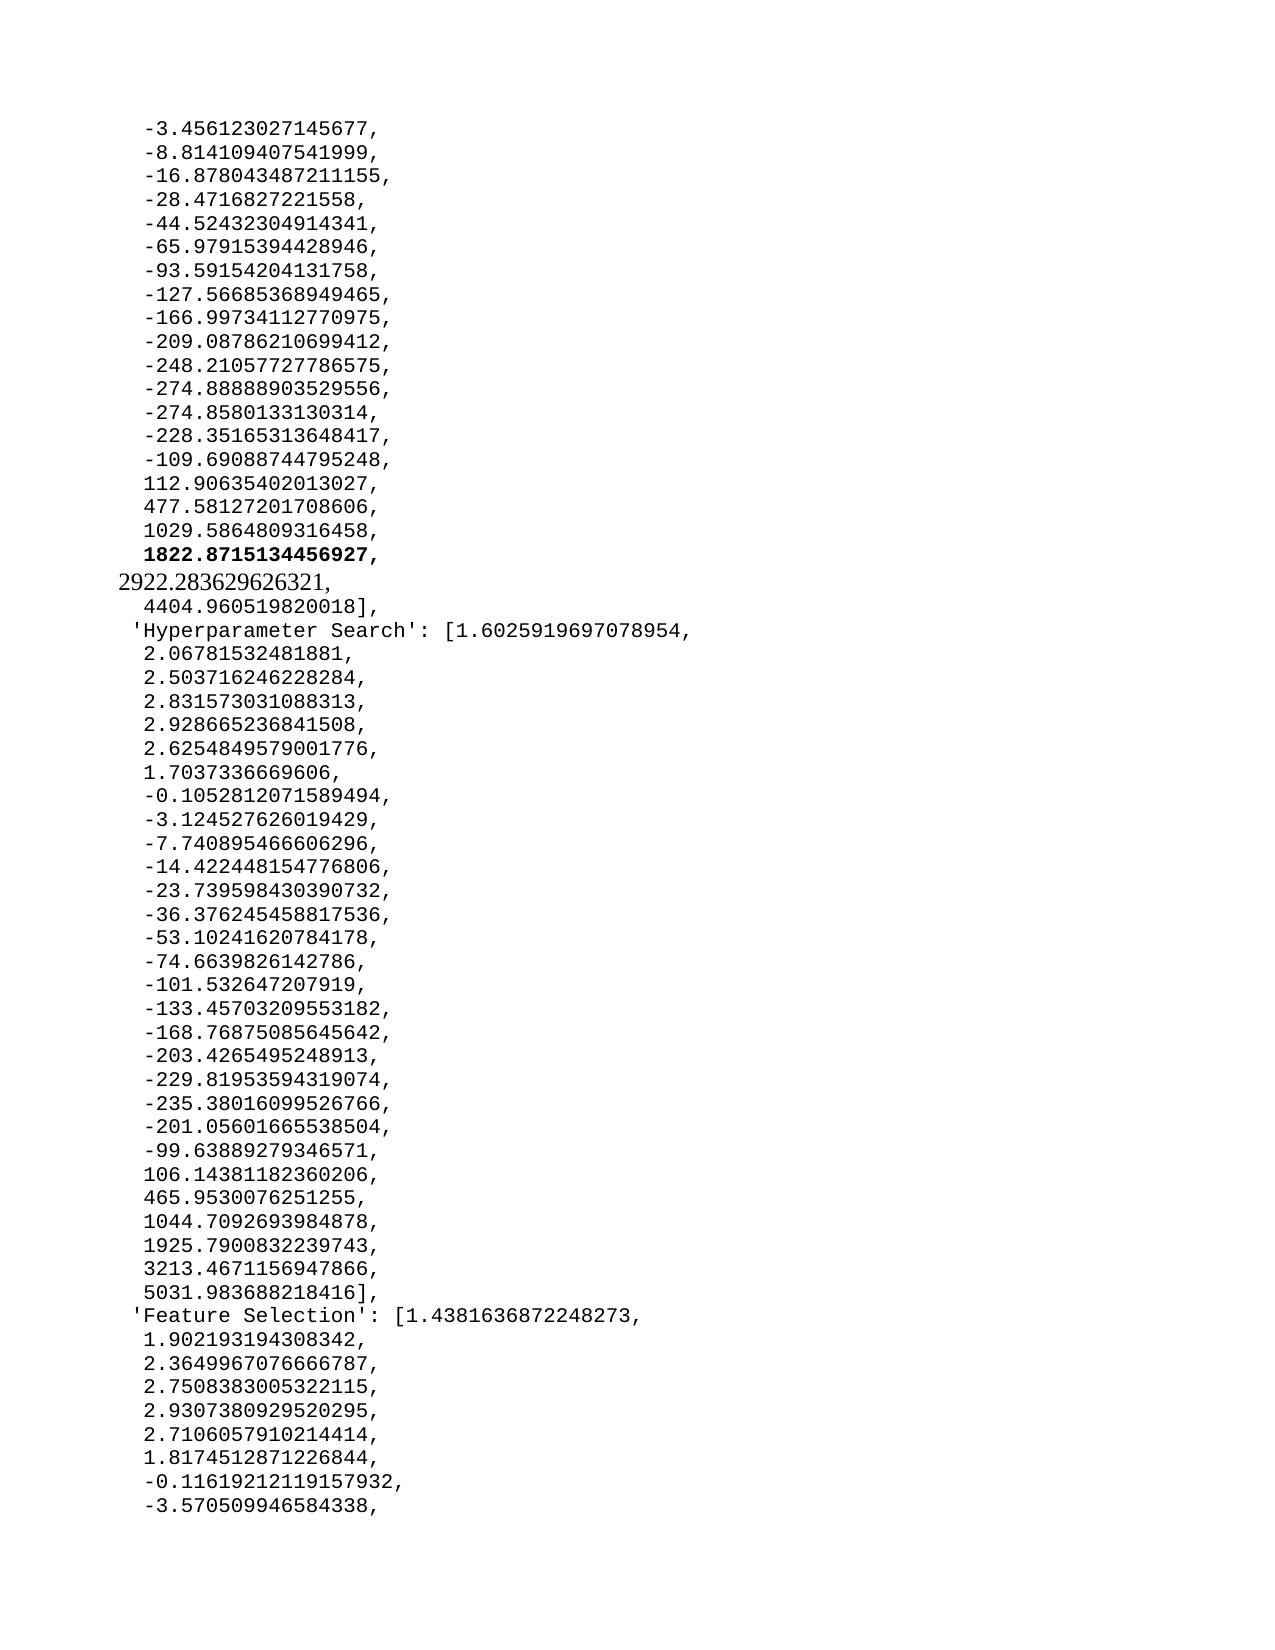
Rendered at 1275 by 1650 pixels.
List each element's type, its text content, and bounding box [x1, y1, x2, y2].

text -44.52432304914341, [118, 213, 1157, 236]
text 2.06781532481881, [118, 643, 1157, 667]
text -3.570509946584338, [118, 1495, 1157, 1518]
text 2.3649967076666787, [118, 1353, 1157, 1376]
text -65.97915394428946, [118, 236, 1157, 260]
text 1.8174512871226844, [118, 1447, 1157, 1471]
text 2.503716246228284, [118, 667, 1157, 691]
text -229.81953594319074, [118, 1069, 1157, 1093]
text -7.740895466606296, [118, 833, 1157, 856]
text 465.9530076251255, [118, 1187, 1157, 1211]
text -0.1052812071589494, [118, 785, 1157, 809]
text -99.63889279346571, [118, 1140, 1157, 1164]
text 2.9307380929520295, [118, 1400, 1157, 1424]
text 3213.4671156947866, [118, 1258, 1157, 1282]
text 2.7106057910214414, [118, 1424, 1157, 1447]
text 1.7037336669606, [118, 762, 1157, 785]
text -228.35165313648417, [118, 426, 1157, 449]
text -8.814109407541999, [118, 142, 1157, 165]
text 112.90635402013027, [118, 473, 1157, 496]
text -248.21057727786575, [118, 354, 1157, 378]
text 1029.5864809316458, [118, 520, 1157, 544]
text 1044.7092693984878, [118, 1211, 1157, 1234]
text -168.76875085645642, [118, 1022, 1157, 1045]
text -235.38016099526766, [118, 1093, 1157, 1116]
text -36.376245458817536, [118, 903, 1157, 927]
text -3.124527626019429, [118, 809, 1157, 833]
text 'Hyperparameter Search': [1.6025919697078954, [118, 620, 1157, 643]
text -133.45703209553182, [118, 998, 1157, 1022]
text 'Feature Selection': [1.4381636872248273, [118, 1306, 1157, 1329]
text 2922.283629626321, [118, 567, 1157, 596]
text -127.56685368949465, [118, 284, 1157, 307]
text 5031.983688218416], [118, 1282, 1157, 1306]
text 477.58127201708606, [118, 496, 1157, 520]
text -101.532647207919, [118, 974, 1157, 998]
text 2.831573031088313, [118, 691, 1157, 714]
text 4404.960519820018], [118, 596, 1157, 620]
text -93.59154204131758, [118, 260, 1157, 284]
text -274.8580133130314, [118, 402, 1157, 426]
text -109.69088744795248, [118, 449, 1157, 473]
text -274.88888903529556, [118, 378, 1157, 402]
text 2.7508383005322115, [118, 1376, 1157, 1400]
text -203.4265495248913, [118, 1045, 1157, 1069]
text 2.928665236841508, [118, 714, 1157, 738]
text -74.6639826142786, [118, 951, 1157, 974]
text -0.11619212119157932, [118, 1471, 1157, 1495]
text -28.4716827221558, [118, 189, 1157, 213]
text 1822.8715134456927, [118, 544, 1157, 567]
text 1.902193194308342, [118, 1329, 1157, 1353]
text -16.878043487211155, [118, 165, 1157, 189]
text 106.14381182360206, [118, 1164, 1157, 1187]
text 1925.7900832239743, [118, 1234, 1157, 1258]
text 2.6254849579001776, [118, 738, 1157, 762]
text -23.739598430390732, [118, 880, 1157, 903]
text -166.99734112770975, [118, 307, 1157, 331]
text -209.08786210699412, [118, 331, 1157, 354]
text -3.456123027145677, [118, 118, 1157, 142]
text -201.05601665538504, [118, 1116, 1157, 1140]
text -53.10241620784178, [118, 927, 1157, 951]
text -14.422448154776806, [118, 856, 1157, 880]
